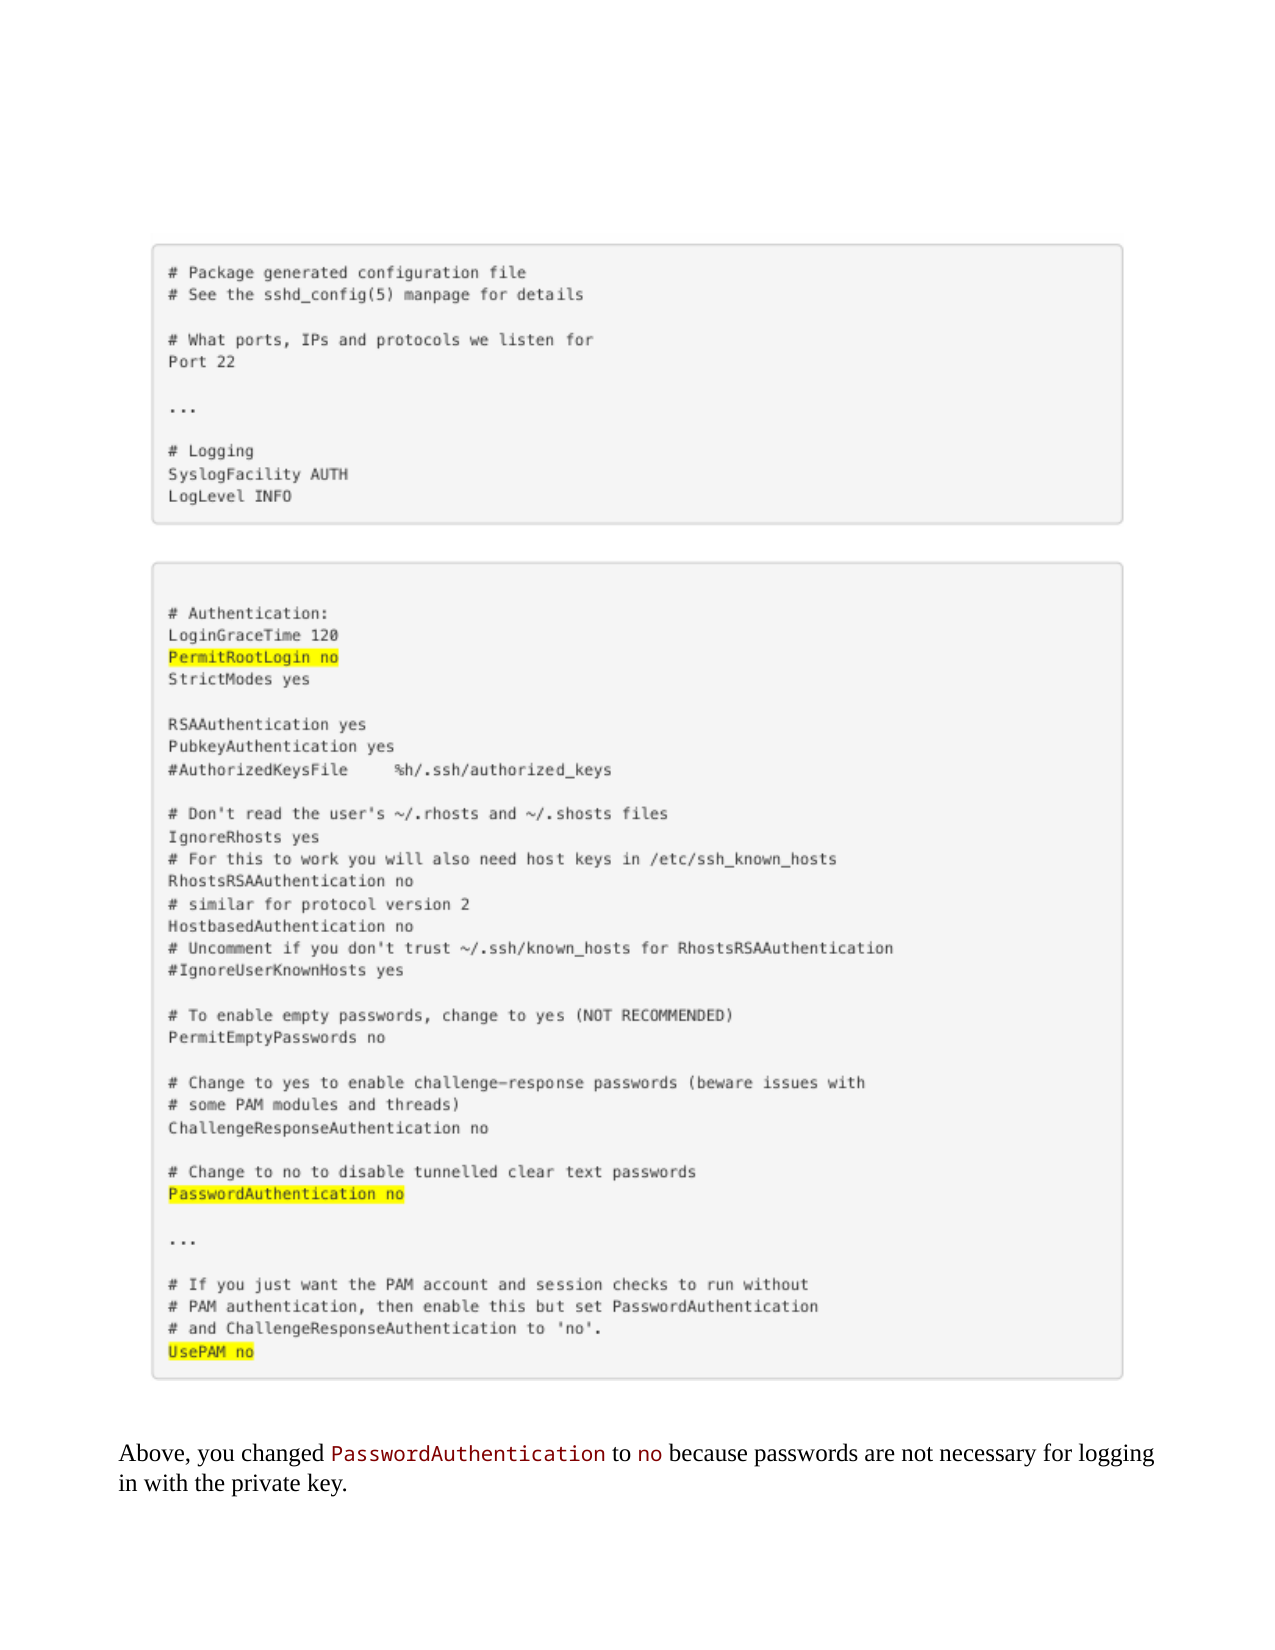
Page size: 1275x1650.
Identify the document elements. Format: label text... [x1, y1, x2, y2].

picture [145, 233, 1130, 527]
text Above, you changed PasswordAuthentication to no because passwords are not necessary for logging in with the private key. [118, 1438, 1157, 1496]
picture [145, 555, 1130, 1381]
